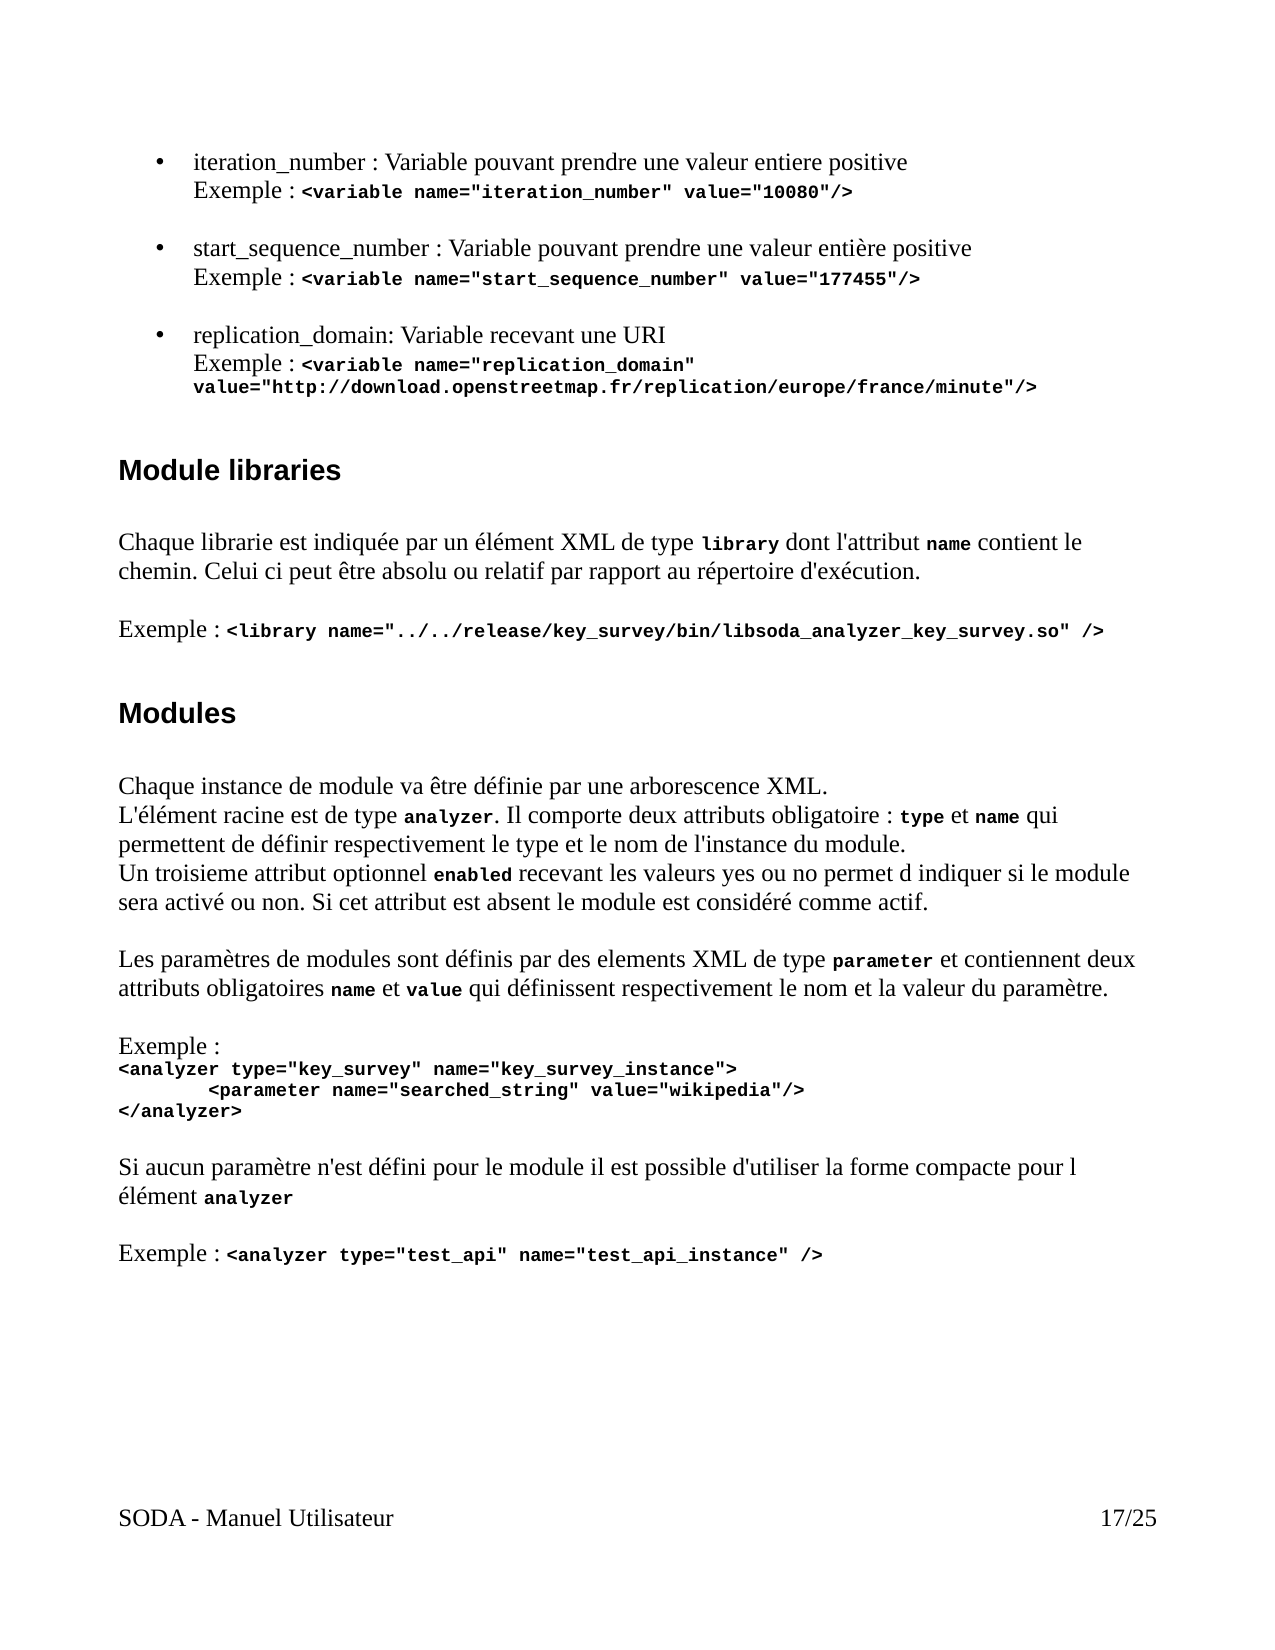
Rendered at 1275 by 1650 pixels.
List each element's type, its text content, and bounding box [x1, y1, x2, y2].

text Chaque librarie est indiquée par un élément XML de type library dont l'attribut name contient le chemin. Celui ci peut être absolu ou relatif par rapport au répertoire d'exécution. [118, 527, 1157, 585]
text Chaque instance de module va être définie par une arborescence XML. [118, 771, 1157, 800]
text Exemple : <variable name="replication_domain" value="http://download.openstreetmap.fr/replication/europe/france/minute"/> [193, 348, 1157, 399]
subtitle Module libraries [118, 452, 1157, 486]
text Exemple : <variable name="iteration_number" value="10080"/> [193, 176, 1157, 204]
text Exemple : <library name="../../release/key_survey/bin/libsoda_analyzer_key_survey.so" /> [118, 614, 1157, 643]
text Les paramètres de modules sont définis par des elements XML de type parameter et contiennent deux attributs obligatoires name et value qui définissent respectivement le nom et la valeur du paramètre. [118, 944, 1157, 1002]
subtitle Modules [118, 696, 1157, 730]
list start_sequence_number : Variable pouvant prendre une valeur entière positive [156, 233, 1157, 262]
list iteration_number : Variable pouvant prendre une valeur entiere positive [156, 147, 1157, 176]
list replication_domain: Variable recevant une URI [156, 320, 1157, 348]
text </analyzer> [118, 1102, 1157, 1123]
text Exemple : <variable name="start_sequence_number" value="177455"/> [193, 262, 1157, 291]
text Exemple : [118, 1031, 1157, 1059]
text <parameter name="searched_string" value="wikipedia"/> [118, 1081, 1157, 1102]
text Un troisieme attribut optionnel enabled recevant les valeurs yes ou no permet d indiquer si le module sera activé ou non. Si cet attribut est absent le module est considéré comme actif. [118, 858, 1157, 915]
text Exemple : <analyzer type="test_api" name="test_api_instance" /> [118, 1238, 1157, 1267]
text Si aucun paramètre n'est défini pour le module il est possible d'utiliser la forme compacte pour l élément analyzer [118, 1152, 1157, 1210]
text L'élément racine est de type analyzer. Il comporte deux attributs obligatoire : type et name qui permettent de définir respectivement le type et le nom de l'instance du module. [118, 800, 1157, 858]
text <analyzer type="key_survey" name="key_survey_instance"> [118, 1059, 1157, 1081]
